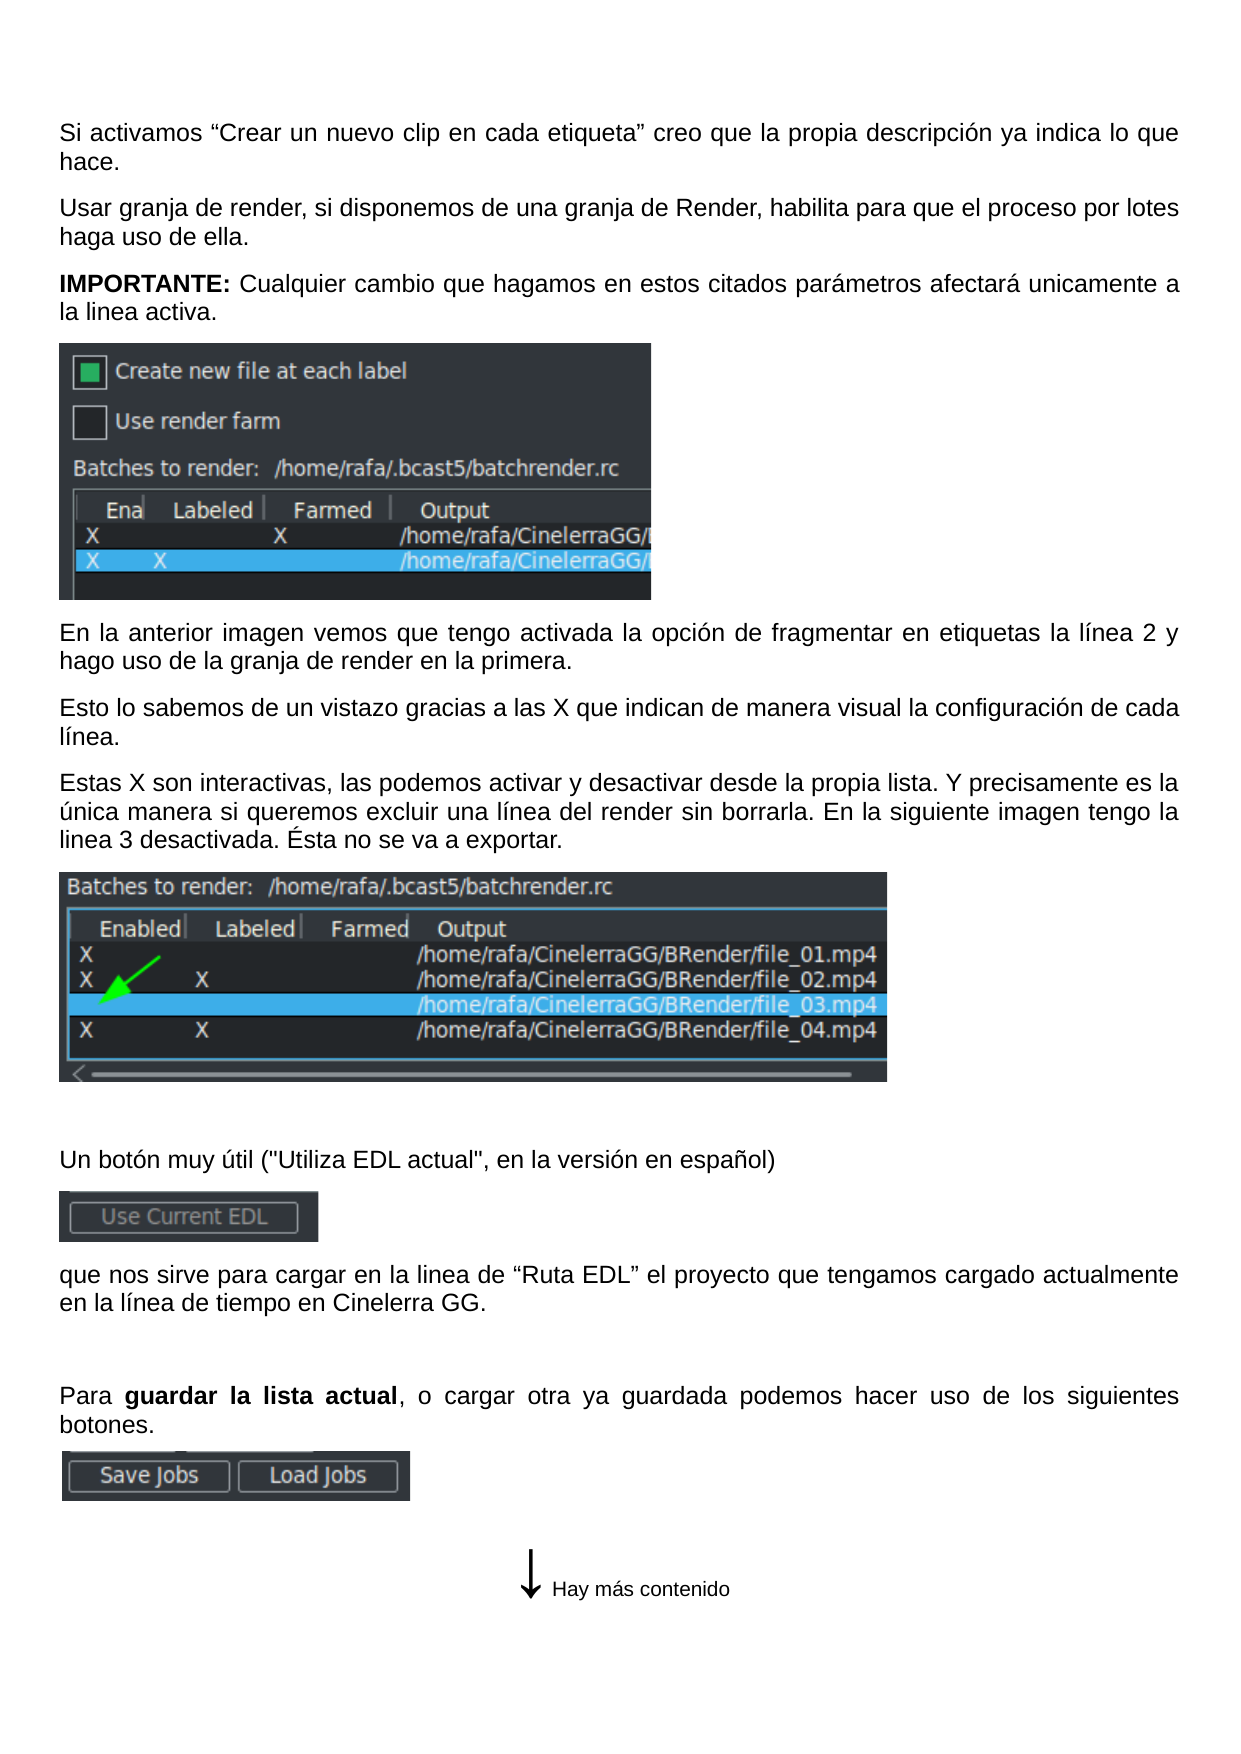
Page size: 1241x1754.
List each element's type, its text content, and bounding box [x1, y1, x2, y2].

text ↓Hay más contenido [59, 1456, 1181, 1614]
picture [59, 1191, 319, 1242]
text Estas X son interactivas, las podemos activar y desactivar desde la propia lista. Y precisamente es la única manera si queremos excluir una línea del render sin borrarla. En la siguiente imagen tengo la linea 3 desactivada. Ésta no se va a exportar. [59, 768, 1181, 854]
text Si activamos “Crear un nuevo clip en cada etiqueta” creo que la propia descripción ya indica lo que hace. [59, 118, 1181, 176]
picture [59, 872, 888, 1082]
picture [62, 1451, 411, 1501]
text que nos sirve para cargar en la linea de “Ruta EDL” el proyecto que tengamos cargado actualmente en la línea de tiempo en Cinelerra GG. [59, 1192, 1181, 1317]
text Esto lo sabemos de un vistazo gracias a las X que indican de manera visual la configuración de cada línea. [59, 693, 1181, 750]
text Usar granja de render, si disponemos de una granja de Render, habilita para que el proceso por lotes haga uso de ella. [59, 193, 1181, 251]
text En la anterior imagen vemos que tengo activada la opción de fragmentar en etiquetas la línea 2 y hago uso de la granja de render en la primera. [59, 344, 1181, 675]
picture [59, 343, 652, 600]
text Para guardar la lista actual, o cargar otra ya guardada podemos hacer uso de los siguientes botones. [59, 1381, 1181, 1439]
text IMPORTANTE: Cualquier cambio que hagamos en estos citados parámetros afectará unicamente a la linea activa. [59, 268, 1181, 326]
text Un botón muy útil ("Utiliza EDL actual", en la versión en español) [59, 1145, 1181, 1174]
